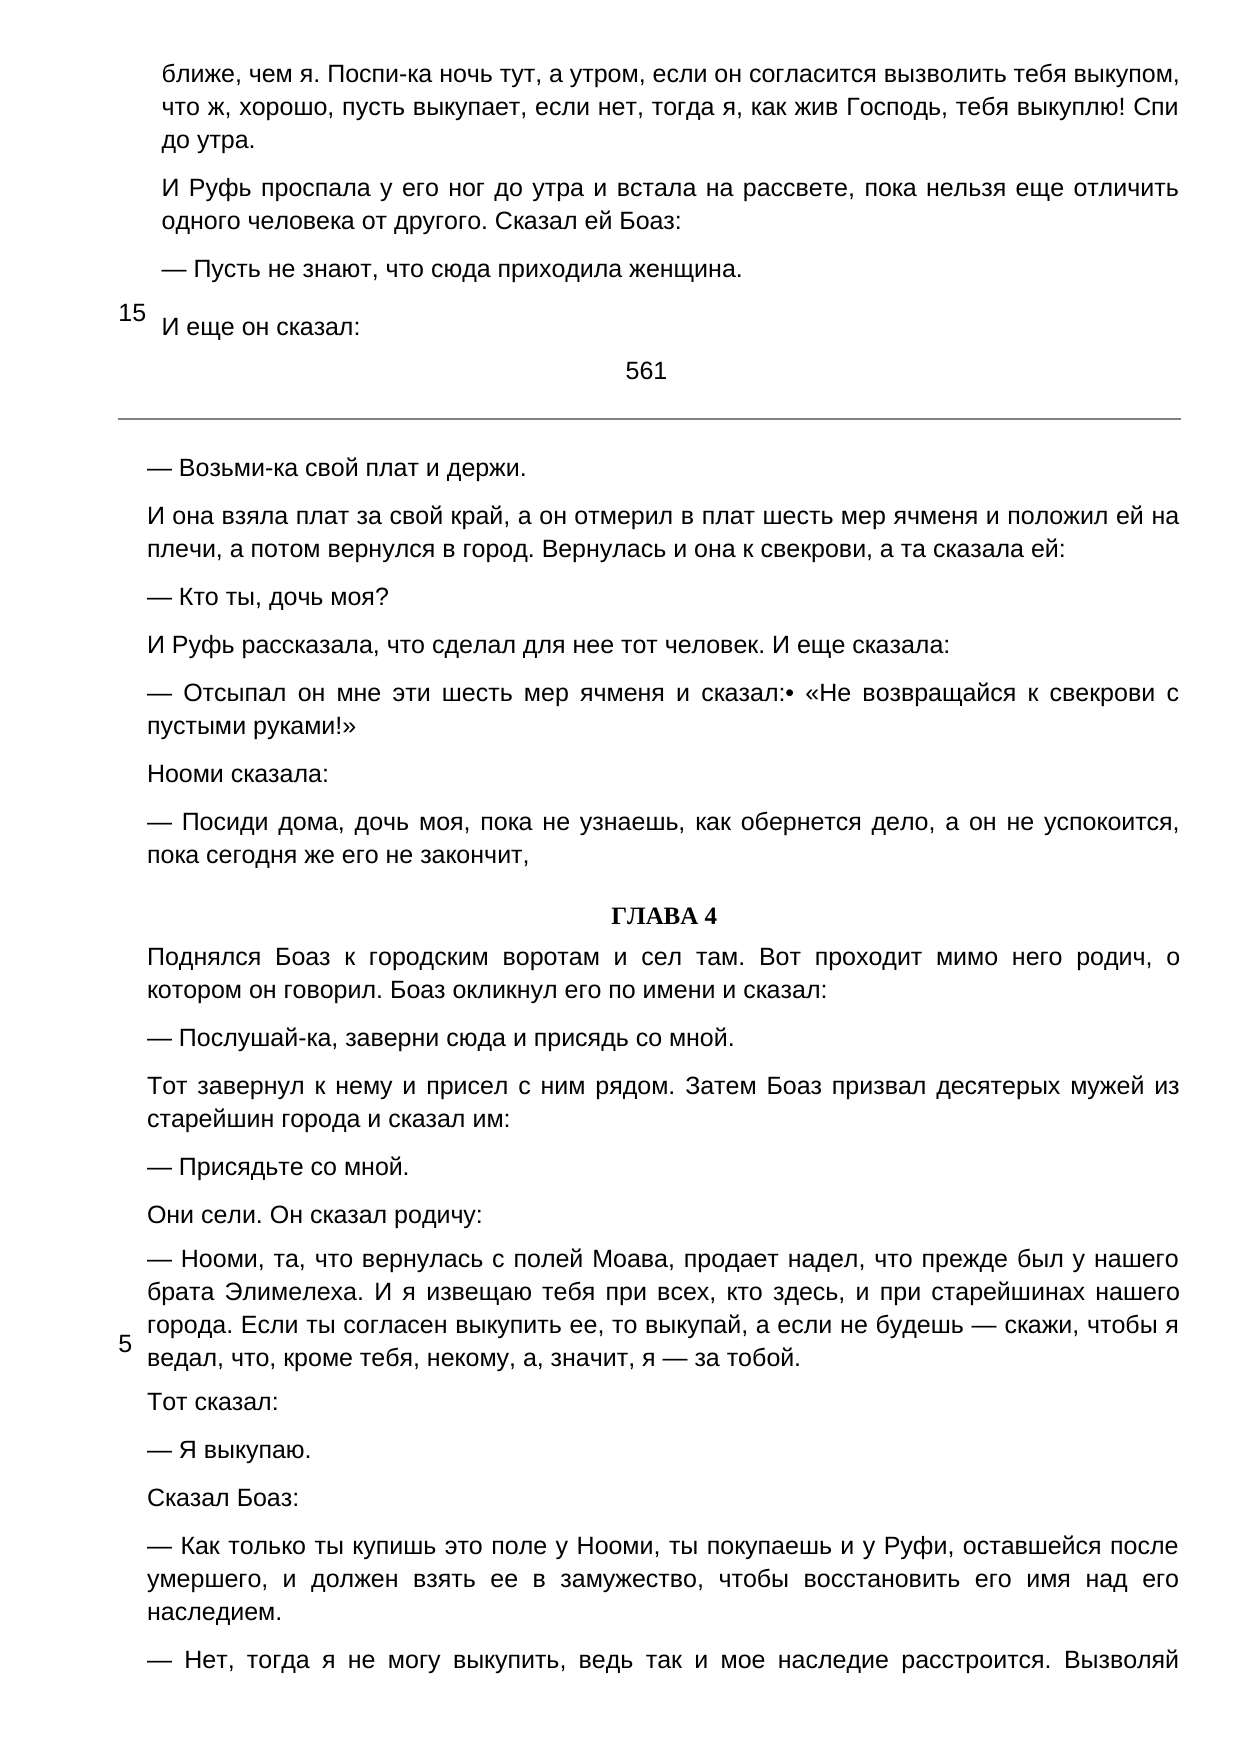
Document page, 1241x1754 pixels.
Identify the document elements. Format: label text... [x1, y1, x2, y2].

table_header — Возьми-ка свой плат и держи. И она взяла плат за свой край, а он отмерил в плат шесть мер ячменя и положил ей на плечи, а потом вернулся в город. Вернулась и она к свекрови, а та сказала ей: — Кто ты, дочь моя? И Руфь рассказала, что сделал для нее тот человек. И еще сказала: — Отсыпал он мне эти шесть мер ячменя и сказал:• «Не возвращайся к свекрови с пустыми руками!» Нооми сказала: — Посиди дома, дочь моя, пока не узнаешь, как обернется дело, а он не успокоится, пока сегодня же его не закончит, ГЛАВА 4 Поднялся Боаз к городским воротам и сел там. Вот проходит мимо него родич, о котором он говорил. Боаз окликнул его по имени и сказал: — Послушай-ка, заверни сюда и присядь со мной. Тот завернул к нему и присел с ним рядом. Затем Боаз призвал десятерых мужей из старейшин города и сказал им: — Присядьте со мной. Они сели. Он сказал родичу: [147, 453, 1181, 1244]
table_header [118, 453, 147, 1244]
table_cell И еще он сказал: [161, 298, 1181, 356]
table_cell 5 [118, 1244, 147, 1387]
table_cell Тот сказал: — Я выкупаю. Сказал Боаз: — Как только ты купишь это поле у Нооми, ты покупаешь и у Руфи, оставшейся после умершего, и должен взять ее в замужество, чтобы восстановить его имя над его наследием. — Нет, тогда я не могу выкупить, ведь так и мое наследие расстроится. Вызволяй [147, 1387, 1181, 1674]
table_cell — Нооми, та, что вернулась с полей Моава, продает надел, что прежде был у нашего брата Элимелеха. И я извещаю тебя при всех, кто здесь, и при старейшинах нашего города. Если ты согласен выкупить ее, то выкупай, а если не будешь — скажи, чтобы я ведал, что, кроме тебя, некому, а, значит, я — за тобой. [147, 1244, 1181, 1387]
text 561 [118, 356, 1181, 385]
table_cell [118, 59, 161, 298]
table_cell [118, 1387, 147, 1674]
table_cell 15 [118, 298, 161, 356]
table_cell ближе, чем я. Поспи-ка ночь тут, а утром, если он согласится вызволить тебя выкупом, что ж, хорошо, пусть выкупает, если нет, тогда я, как жив Господь, тебя выкуплю! Спи до утра. И Руфь проспала у его ног до утра и встала на рассвете, пока нельзя еще отличить одного человека от другого. Сказал ей Боаз: — Пусть не знают, что сюда приходила женщина. [161, 59, 1181, 298]
